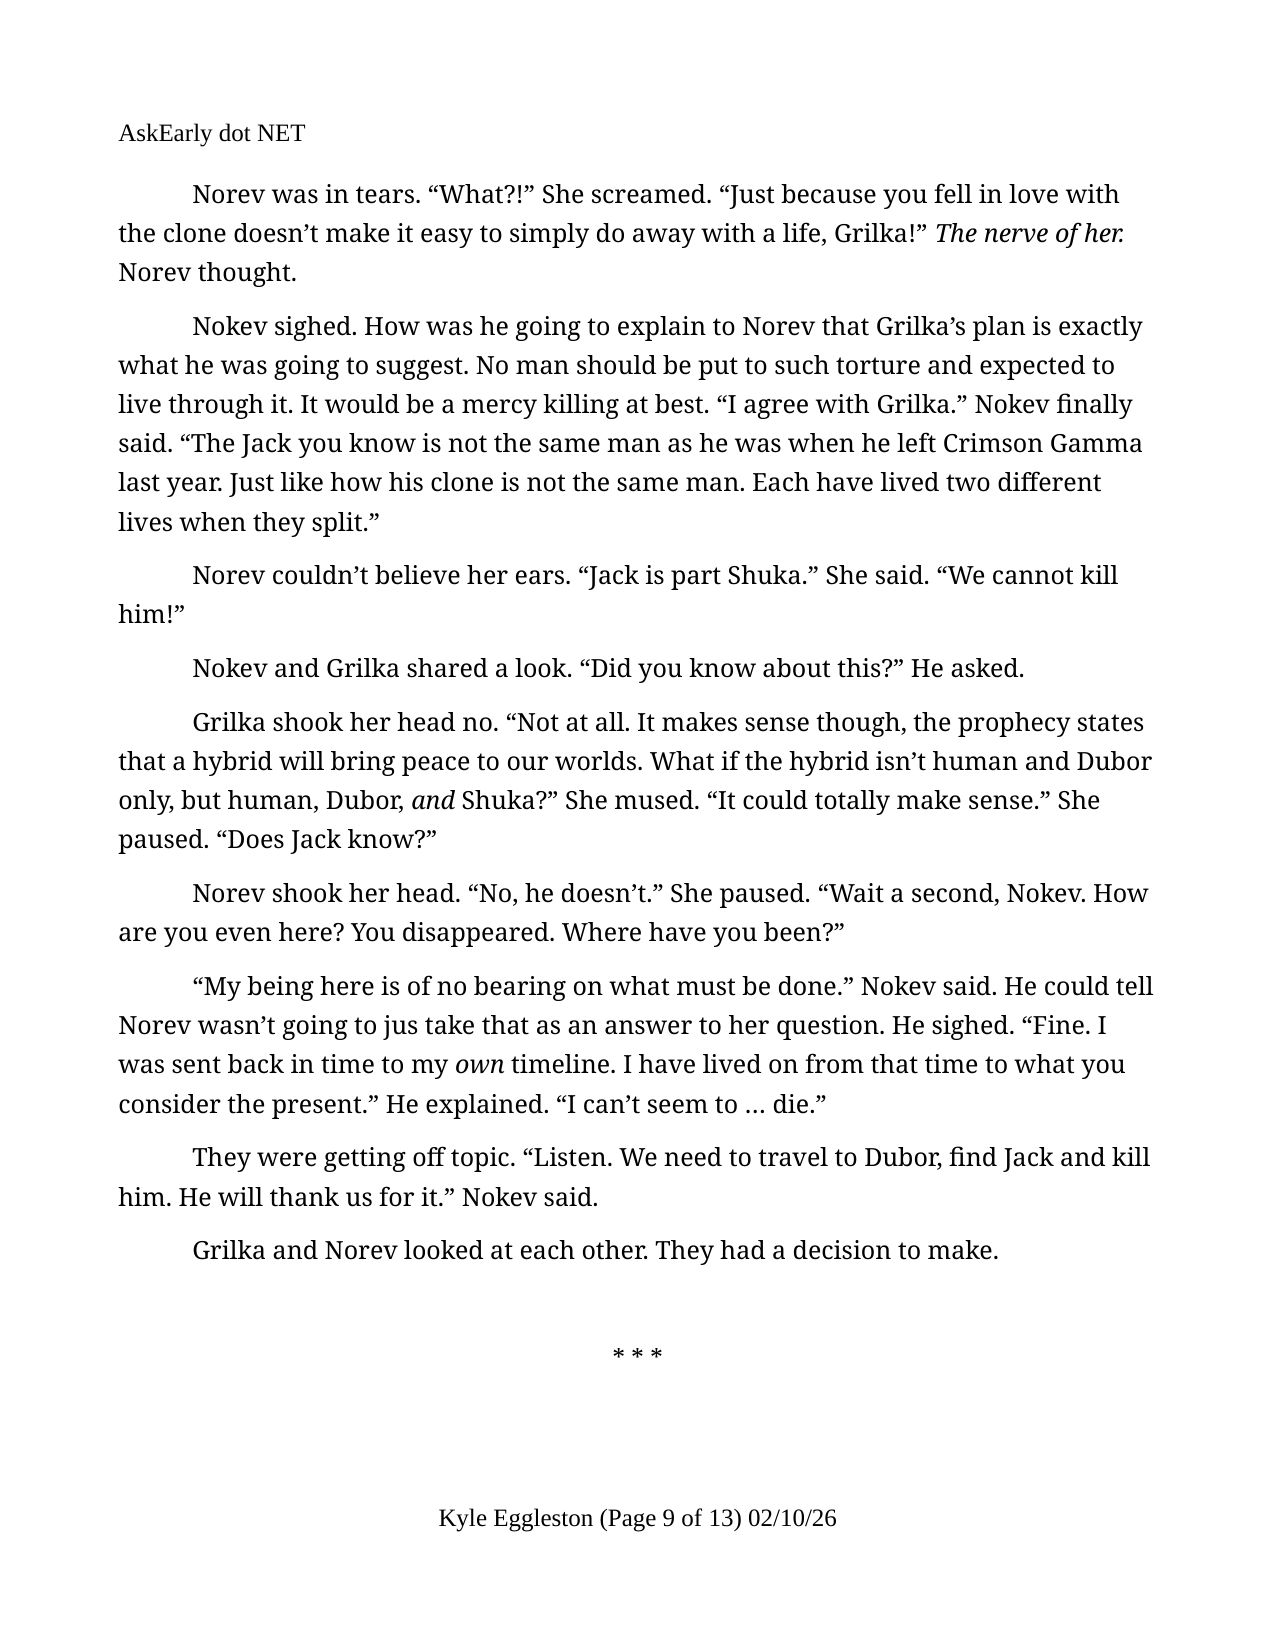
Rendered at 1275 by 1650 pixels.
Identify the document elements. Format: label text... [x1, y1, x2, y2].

text Grilka and Norev looked at each other. They had a decision to make. [118, 1233, 1157, 1267]
text “My being here is of no bearing on what must be done.” Nokev said. He could tell Norev wasn’t going to jus take that as an answer to her question. He sighed. “Fine. I was sent back in time to my own timeline. I have lived on from that time to what you consider the present.” He explained. “I can’t seem to … die.” [118, 969, 1157, 1120]
text Norev was in tears. “What?!” She screamed. “Just because you fell in love with the clone doesn’t make it easy to simply do away with a life, Grilka!” The nerve of her. Norev thought. [118, 176, 1157, 289]
text Norev couldn’t believe her ears. “Jack is part Shuka.” She said. “We cannot kill him!” [118, 558, 1157, 631]
text Grilka shook her head no. “Not at all. It makes sense though, the prophecy states that a hybrid will bring peace to our worlds. What if the hybrid isn’t human and Dubor only, but human, Dubor, and Shuka?” She mused. “It could totally make sense.” She paused. “Does Jack know?” [118, 705, 1157, 856]
text They were getting off topic. “Listen. We need to travel to Dubor, find Jack and kill him. He will thank us for it.” Nokev said. [118, 1140, 1157, 1213]
text Norev shook her head. “No, he doesn’t.” She paused. “Wait a second, Nokev. How are you even here? You disappeared. Where have you been?” [118, 876, 1157, 949]
text * * * [118, 1341, 1157, 1374]
text Nokev and Grilka shared a look. “Did you know about this?” He asked. [118, 651, 1157, 685]
text Nokev sighed. How was he going to explain to Norev that Grilka’s plan is exactly what he was going to suggest. No man should be put to such torture and expected to live through it. It would be a mercy killing at best. “I agree with Grilka.” Nokev finally said. “The Jack you know is not the same man as he was when he left Crimson Gamma last year. Just like how his clone is not the same man. Each have lived two different lives when they split.” [118, 308, 1157, 538]
